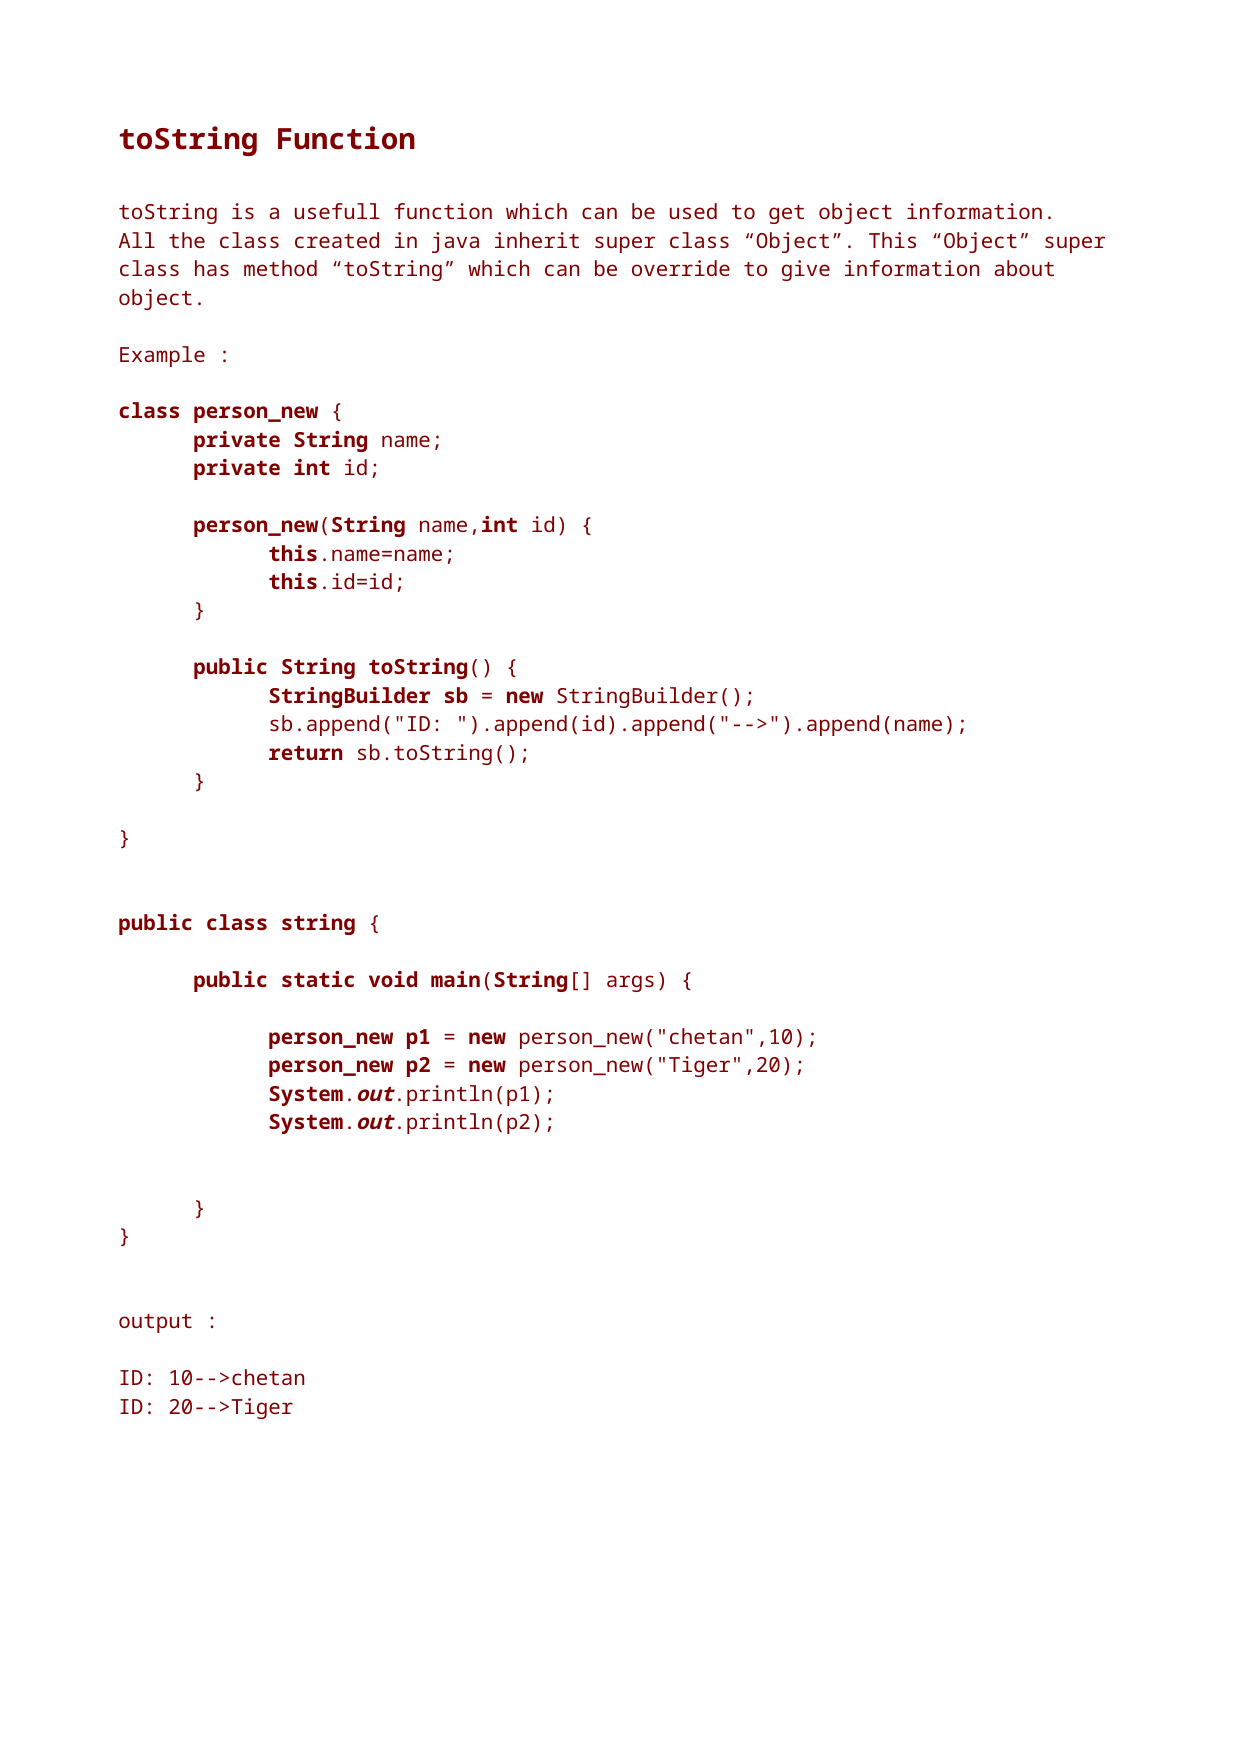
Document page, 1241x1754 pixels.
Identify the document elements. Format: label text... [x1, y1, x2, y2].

text output : [118, 1307, 1122, 1335]
text StringBuilder sb = new StringBuilder(); [118, 681, 1122, 709]
text person_new(String name,int id) { [118, 510, 1122, 539]
text System.out.println(p1); [118, 1079, 1122, 1107]
text Example : [118, 340, 1122, 368]
text ID: 20-->Tiger [118, 1392, 1122, 1420]
text public static void main(String[] args) { [118, 965, 1122, 994]
text person_new p2 = new person_new("Tiger",20); [118, 1051, 1122, 1079]
text person_new p1 = new person_new("chetan",10); [118, 1022, 1122, 1051]
text private int id; [118, 453, 1122, 482]
text this.name=name; [118, 539, 1122, 567]
text All the class created in java inherit super class “Object”. This “Object” super class has method “toString” which can be override to give information about object. [118, 226, 1122, 311]
text return sb.toString(); [118, 738, 1122, 766]
text ID: 10-->chetan [118, 1363, 1122, 1392]
text } [118, 766, 1122, 795]
text this.id=id; [118, 567, 1122, 596]
text } [118, 823, 1122, 852]
text public String toString() { [118, 652, 1122, 681]
text class person_new { [118, 397, 1122, 425]
text private String name; [118, 425, 1122, 453]
text public class string { [118, 908, 1122, 937]
text sb.append("ID: ").append(id).append("-->").append(name); [118, 709, 1122, 738]
text } [118, 596, 1122, 624]
text toString is a usefull function which can be used to get object information. [118, 197, 1122, 226]
text } [118, 1221, 1122, 1250]
text System.out.println(p2); [118, 1107, 1122, 1136]
text toString Function [118, 118, 1122, 158]
text } [118, 1193, 1122, 1221]
